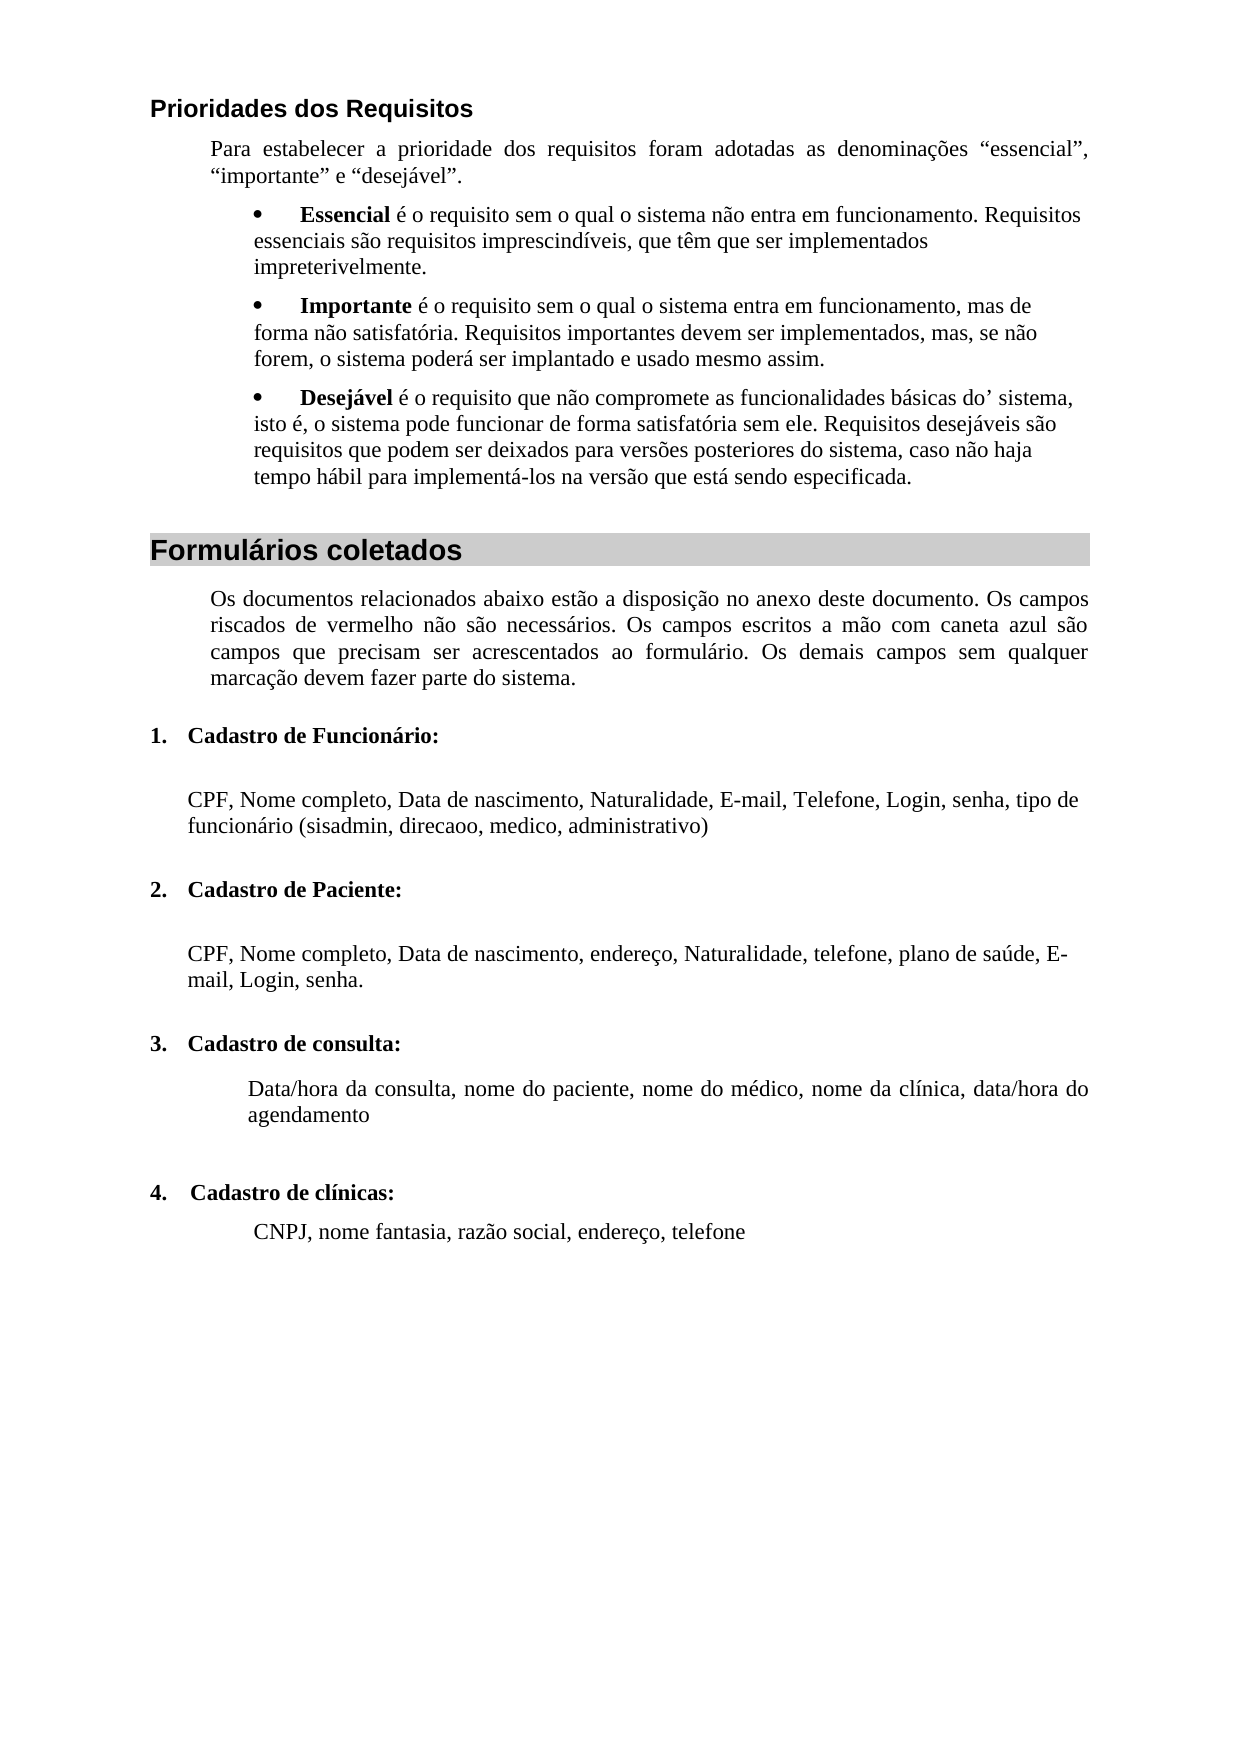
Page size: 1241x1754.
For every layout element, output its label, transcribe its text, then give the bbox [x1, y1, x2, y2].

text Data/hora da consulta, nome do paciente, nome do médico, nome da clínica, data/hora do agendamento [248, 1075, 1090, 1128]
text CNPJ, nome fantasia, razão social, endereço, telefone [150, 1218, 1090, 1244]
subtitle Formulários coletados [150, 533, 1090, 566]
subtitle Prioridades dos Requisitos [150, 94, 1090, 123]
text CPF, Nome completo, Data de nascimento, endereço, Naturalidade, telefone, plano de saúde, E-mail, Login, senha. [187, 940, 1090, 992]
text CPF, Nome completo, Data de nascimento, Naturalidade, E-mail, Telefone, Login, senha, tipo de funcionário (sisadmin, direcaoo, medico, administrativo) [187, 786, 1090, 838]
text Os documentos relacionados abaixo estão a disposição no anexo deste documento. Os campos riscados de vermelho não são necessários. Os campos escritos a mão com caneta azul são campos que precisam ser acrescentados ao formulário. Os demais campos sem qualquer marcação devem fazer parte do sistema. [210, 585, 1090, 691]
list Desejável é o requisito que não compromete as funcionalidades básicas do’ sistema, isto é, o sistema pode funcionar de forma satisfatória sem ele. Requisitos desejáveis são requisitos que podem ser deixados para versões posteriores do sistema, caso não haja tempo hábil para implementá-los na versão que está sendo especificada. [253, 384, 1090, 489]
list Cadastro de Funcionário: [150, 722, 1090, 748]
list Cadastro de Paciente: [150, 876, 1090, 902]
text Para estabelecer a prioridade dos requisitos foram adotadas as denominações “essencial”, “importante” e “desejável”. [210, 135, 1090, 188]
list Cadastro de consulta: [150, 1030, 1090, 1056]
list Essencial é o requisito sem o qual o sistema não entra em funcionamento. Requisitos essenciais são requisitos imprescindíveis, que têm que ser implementados impreterivelmente. [253, 201, 1090, 280]
list Importante é o requisito sem o qual o sistema entra em funcionamento, mas de forma não satisfatória. Requisitos importantes devem ser implementados, mas, se não forem, o sistema poderá ser implantado e usado mesmo assim. [253, 292, 1090, 371]
list 4. Cadastro de clínicas: [150, 1179, 1090, 1206]
